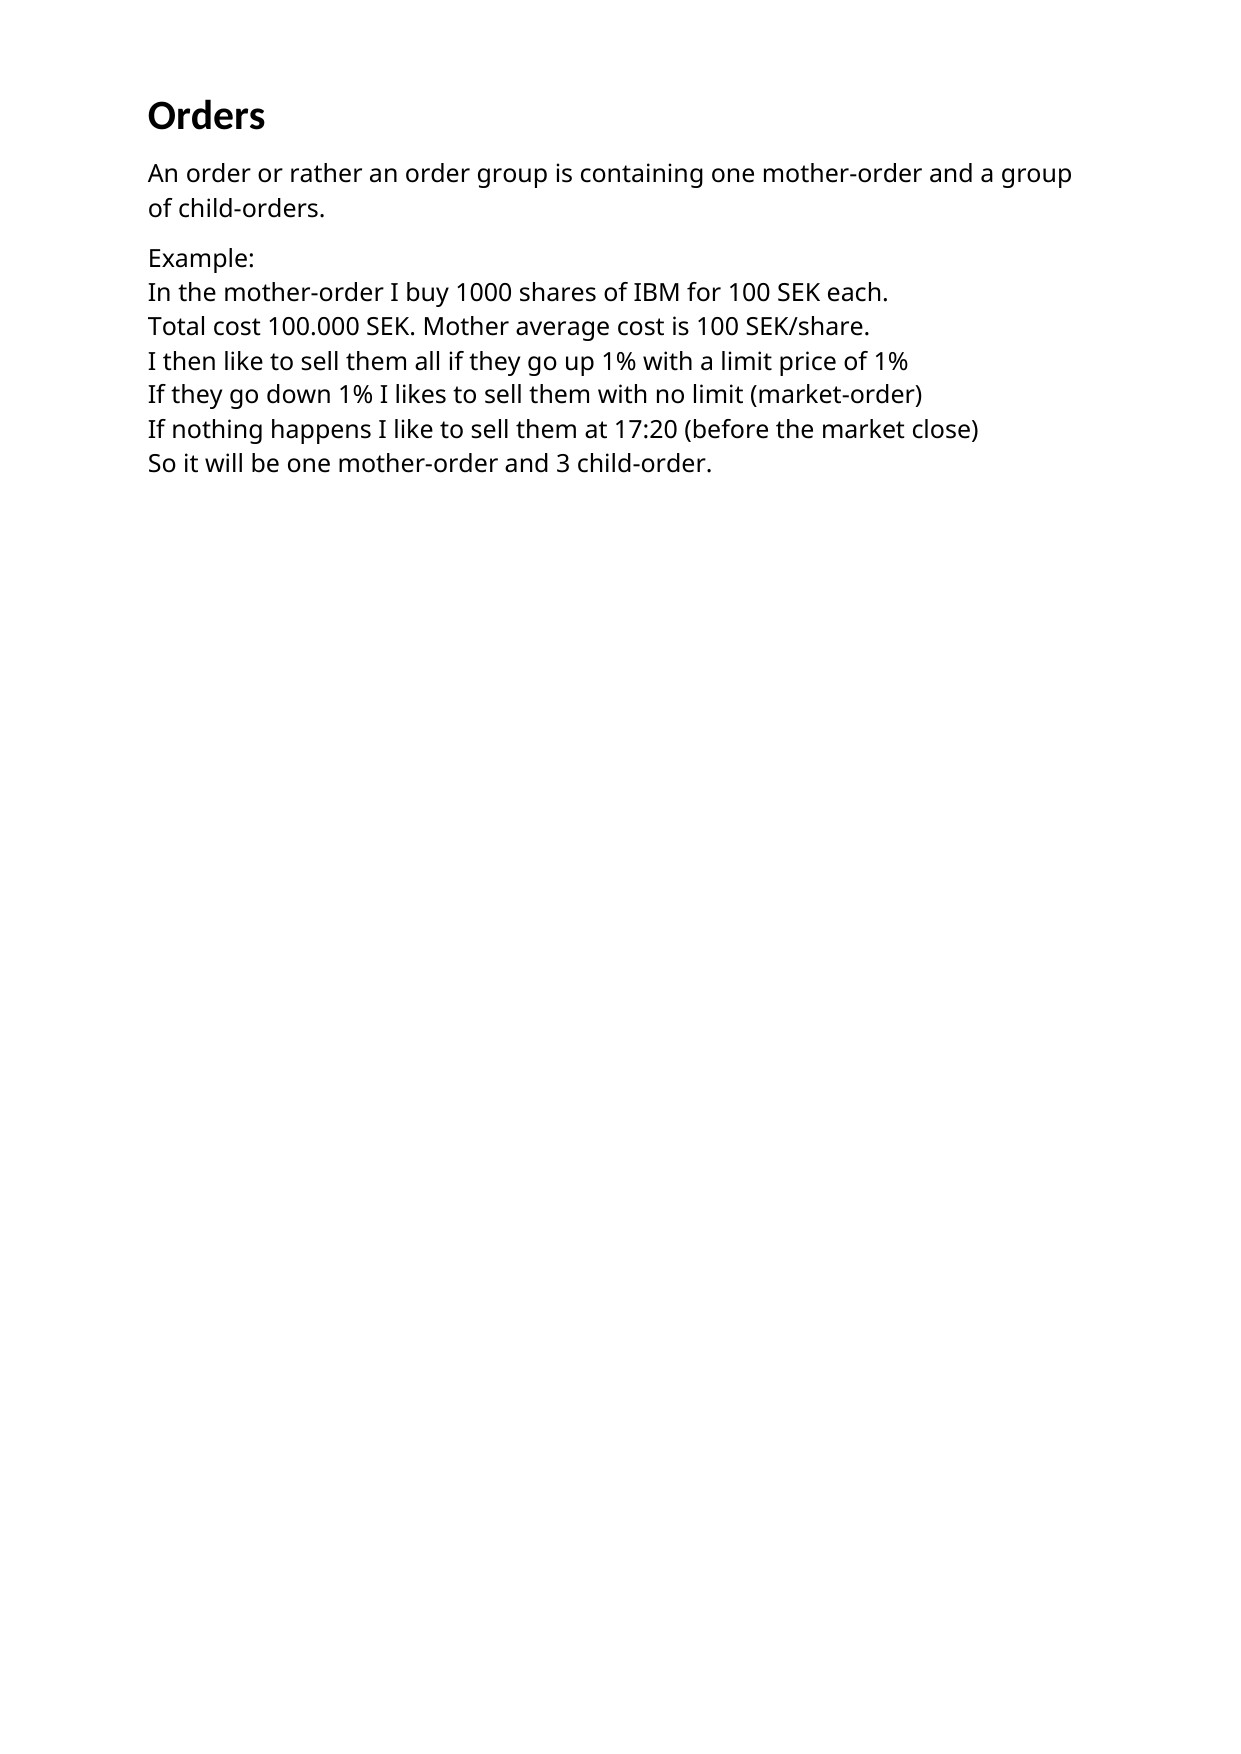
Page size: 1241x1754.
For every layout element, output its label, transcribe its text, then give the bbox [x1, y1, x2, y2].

text Example: In the mother-order I buy 1000 shares of IBM for 100 SEK each. Total cost 100.000 SEK. Mother average cost is 100 SEK/share. I then like to sell them all if they go up 1% with a limit price of 1% If they go down 1% I likes to sell them with no limit (market-order) If nothing happens I like to sell them at 17:20 (before the market close) So it will be one mother-order and 3 child-order. [148, 241, 1093, 547]
text Orders [148, 89, 1093, 139]
text An order or rather an order group is containing one mother-order and a group of child-orders. [148, 156, 1093, 224]
